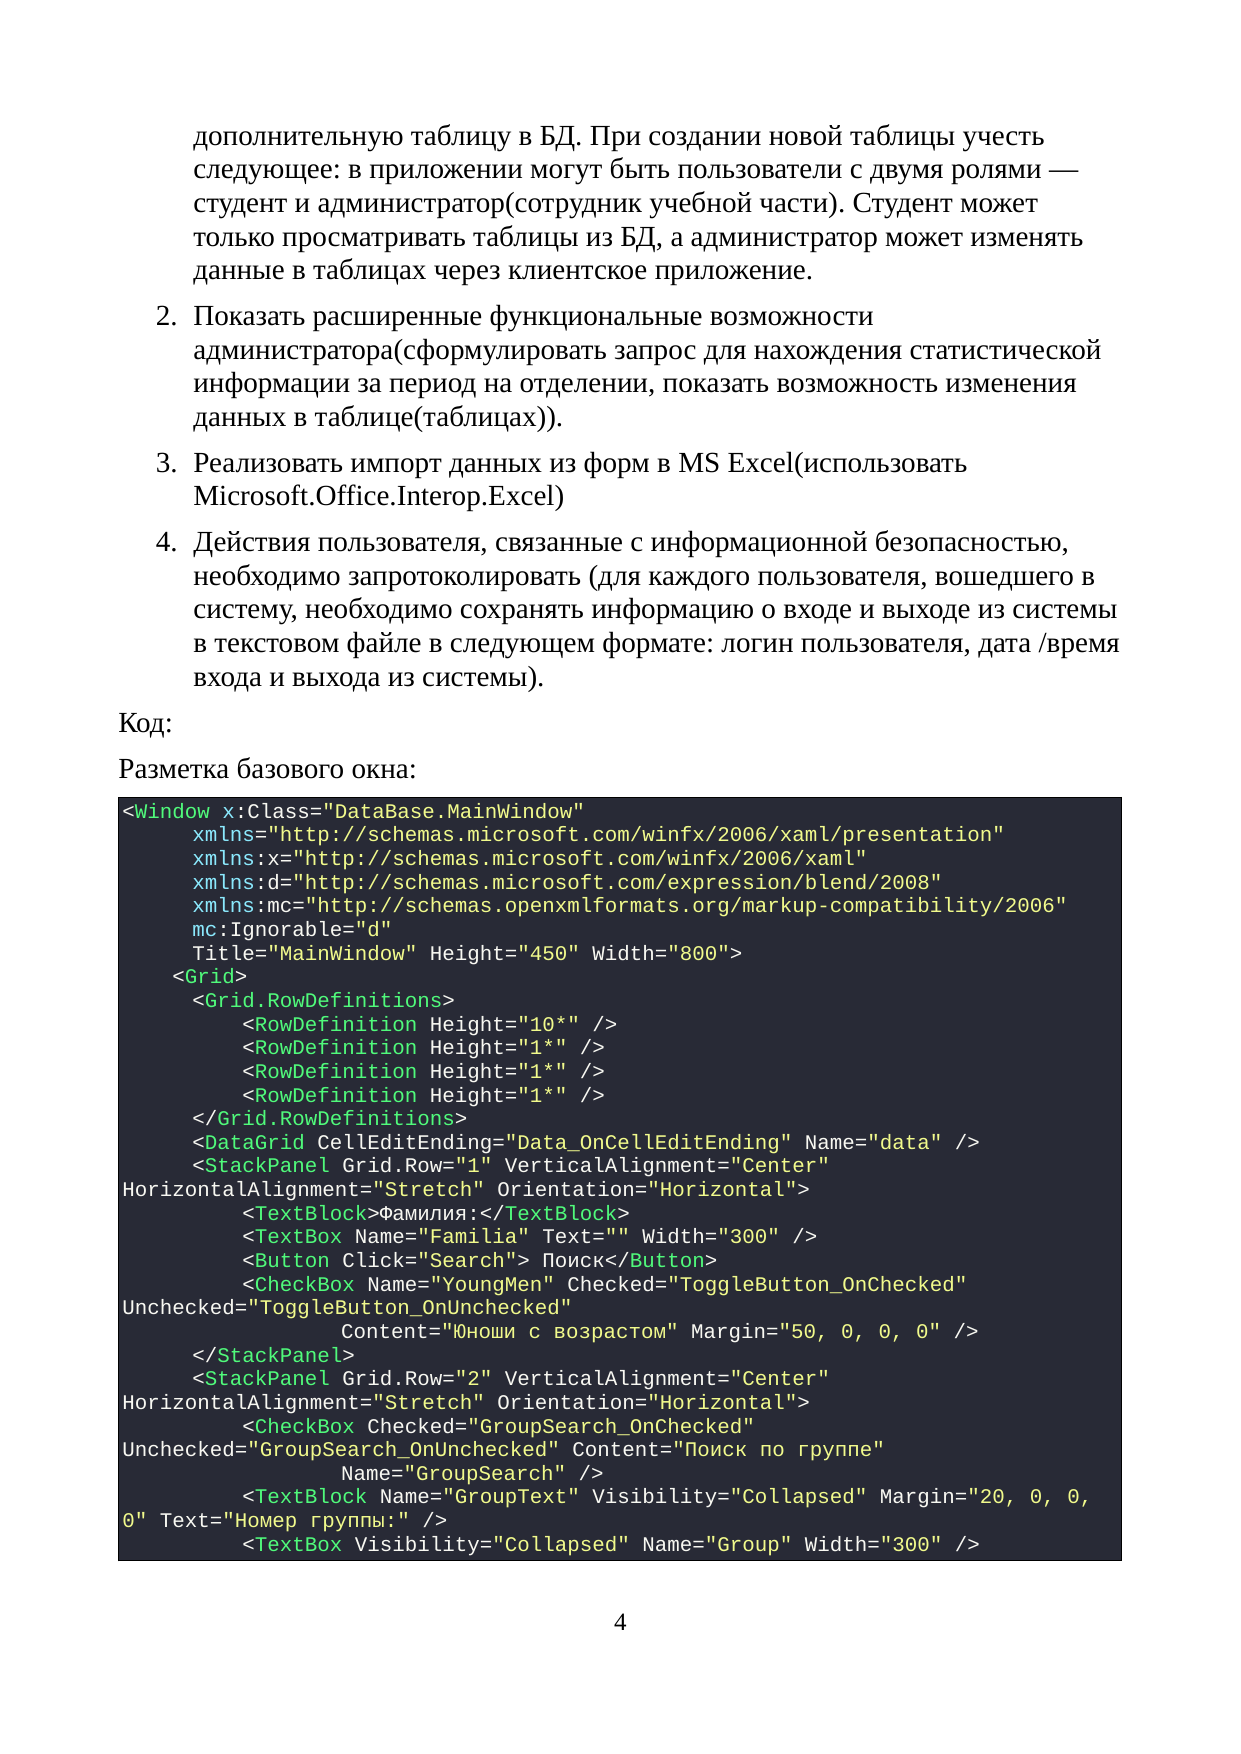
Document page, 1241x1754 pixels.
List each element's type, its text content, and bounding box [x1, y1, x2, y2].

list дополнительную таблицу в БД. При создании новой таблицы учесть следующее: в приложении могут быть пользователи с двумя ролями — студент и администратор(сотрудник учебной части). Студент может только просматривать таблицы из БД, а администратор может изменять данные в таблицах через клиентское приложение. [156, 118, 1122, 286]
text <RowDefinition Height="1*" /> [119, 1033, 1121, 1057]
text <Button Click="Search"> Поиск</Button> [119, 1246, 1121, 1270]
text Content="Юноши с возрастом" Margin="50, 0, 0, 0" /> [119, 1317, 1121, 1341]
text </Grid.RowDefinitions> [119, 1104, 1121, 1128]
text <TextBox Name="Familia" Text="" Width="300" /> [119, 1222, 1121, 1246]
text <RowDefinition Height="10*" /> [119, 1010, 1121, 1033]
list Показать расширенные функциональные возможности администратора(сформулировать запрос для нахождения статистической информации за период на отделении, показать возможность изменения данных в таблице(таблицах)). [156, 298, 1122, 432]
text <RowDefinition Height="1*" /> [119, 1057, 1121, 1081]
text Title="MainWindow" Height="450" Width="800"> [119, 939, 1121, 962]
text <StackPanel Grid.Row="2" VerticalAlignment="Center" HorizontalAlignment="Stretch" Orientation="Horizontal"> [119, 1364, 1121, 1412]
text Код: [118, 705, 1122, 738]
text <Window x:Class="DataBase.MainWindow" [119, 798, 1121, 821]
text <RowDefinition Height="1*" /> [119, 1081, 1121, 1104]
text <CheckBox Name="YoungMen" Checked="ToggleButton_OnChecked" Unchecked="ToggleButton_OnUnchecked" [119, 1270, 1121, 1317]
text mc:Ignorable="d" [119, 915, 1121, 939]
text </StackPanel> [119, 1341, 1121, 1364]
text <Grid.RowDefinitions> [119, 986, 1121, 1010]
text <Grid> [119, 962, 1121, 986]
text xmlns:d="http://schemas.microsoft.com/expression/blend/2008" [119, 868, 1121, 891]
text Разметка базового окна: [118, 751, 1122, 784]
text xmlns="http://schemas.microsoft.com/winfx/2006/xaml/presentation" [119, 821, 1121, 844]
text <DataGrid CellEditEnding="Data_OnCellEditEnding" Name="data" /> [119, 1128, 1121, 1152]
text Name="GroupSearch" /> [119, 1459, 1121, 1483]
text <TextBlock>Фамилия:</TextBlock> [119, 1199, 1121, 1222]
text xmlns:mc="http://schemas.openxmlformats.org/markup-compatibility/2006" [119, 891, 1121, 915]
text <CheckBox Checked="GroupSearch_OnChecked" Unchecked="GroupSearch_OnUnchecked" Content="Поиск по группе" [119, 1412, 1121, 1459]
list Реализовать импорт данных из форм в MS Excel(использовать Microsoft.Office.Interop.Excel) [156, 445, 1122, 512]
text <StackPanel Grid.Row="1" VerticalAlignment="Center" HorizontalAlignment="Stretch" Orientation="Horizontal"> [119, 1152, 1121, 1199]
text <TextBox Visibility="Collapsed" Name="Group" Width="300" /> [119, 1530, 1121, 1560]
text xmlns:x="http://schemas.microsoft.com/winfx/2006/xaml" [119, 844, 1121, 868]
text <TextBlock Name="GroupText" Visibility="Collapsed" Margin="20, 0, 0, 0" Text="Номер группы:" /> [119, 1483, 1121, 1530]
list Действия пользователя, связанные с информационной безопасностью, необходимо запротоколировать (для каждого пользователя, вошедшего в систему, необходимо сохранять информацию о входе и выходе из системы в текстовом файле в следующем формате: логин пользователя, дата /время входа и выхода из системы). [156, 524, 1122, 692]
